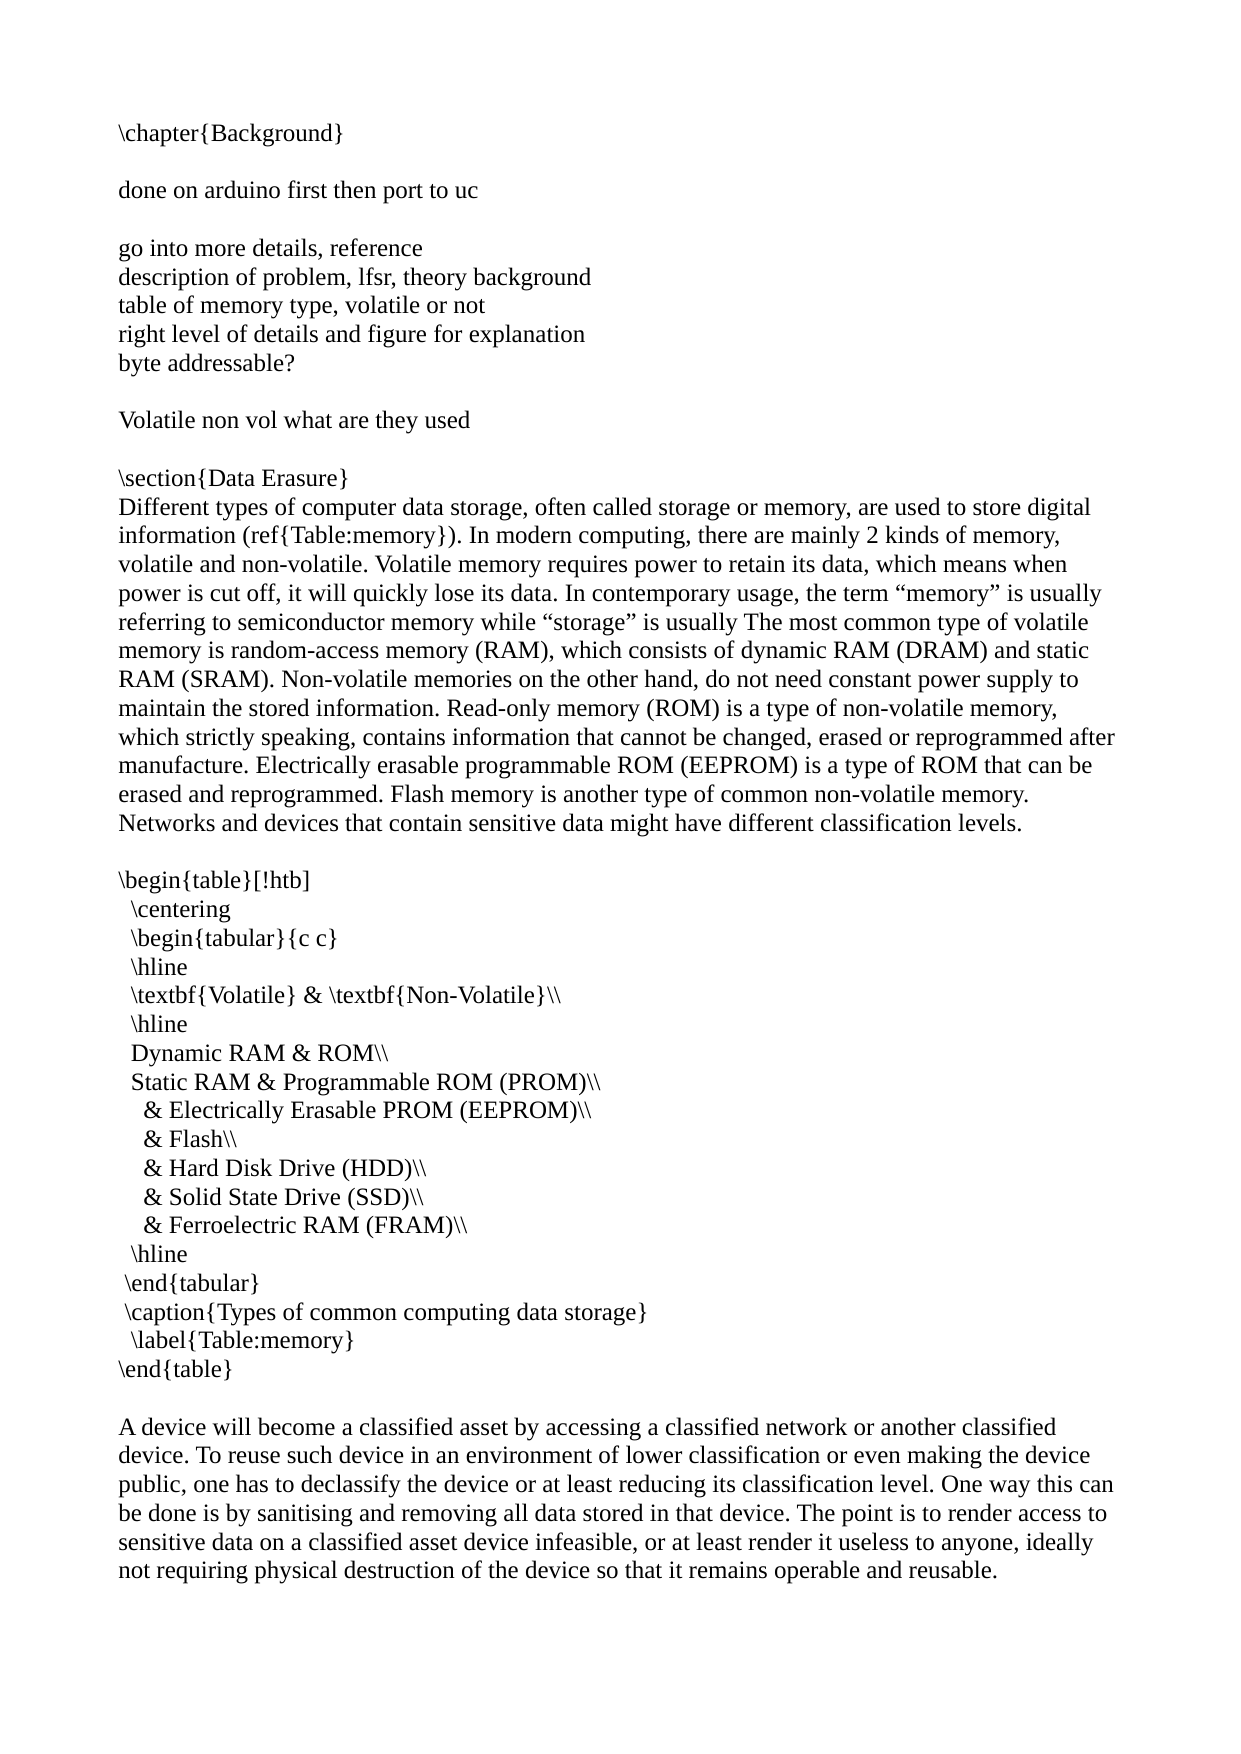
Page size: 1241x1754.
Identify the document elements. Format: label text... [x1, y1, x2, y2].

text \end{tabular} [118, 1268, 1122, 1297]
text \label{Table:memory} [118, 1326, 1122, 1354]
text & Solid State Drive (SSD)\\ [118, 1182, 1122, 1211]
text table of memory type, volatile or not [118, 291, 1122, 319]
text \caption{Types of common computing data storage} [118, 1297, 1122, 1326]
text Dynamic RAM & ROM\\ [118, 1038, 1122, 1067]
text Different types of computer data storage, often called storage or memory, are used to store digital information (ref{Table:memory}). In modern computing, there are mainly 2 kinds of memory, volatile and non-volatile. Volatile memory requires power to retain its data, which means when power is cut off, it will quickly lose its data. In contemporary usage, the term “memory” is usually referring to semiconductor memory while “storage” is usually The most common type of volatile memory is random-access memory (RAM), which consists of dynamic RAM (DRAM) and static RAM (SRAM). Non-volatile memories on the other hand, do not need constant power supply to maintain the stored information. Read-only memory (ROM) is a type of non-volatile memory, which strictly speaking, contains information that cannot be changed, erased or reprogrammed after manufacture. Electrically erasable programmable ROM (EEPROM) is a type of ROM that can be erased and reprogrammed. Flash memory is another type of common non-volatile memory. Networks and devices that contain sensitive data might have different classification levels. [118, 492, 1122, 837]
text right level of details and figure for explanation [118, 319, 1122, 348]
text \hline [118, 1239, 1122, 1268]
text description of problem, lfsr, theory background [118, 262, 1122, 291]
text \begin{table}[!htb] [118, 866, 1122, 894]
text & Flash\\ [118, 1124, 1122, 1153]
text & Electrically Erasable PROM (EEPROM)\\ [118, 1096, 1122, 1124]
text byte addressable? [118, 348, 1122, 377]
text \centering [118, 894, 1122, 923]
text Static RAM & Programmable ROM (PROM)\\ [118, 1067, 1122, 1096]
text & Hard Disk Drive (HDD)\\ [118, 1153, 1122, 1182]
text & Ferroelectric RAM (FRAM)\\ [118, 1211, 1122, 1239]
text A device will become a classified asset by accessing a classified network or another classified device. To reuse such device in an environment of lower classification or even making the device public, one has to declassify the device or at least reducing its classification level. One way this can be done is by sanitising and removing all data stored in that device. The point is to render access to sensitive data on a classified asset device infeasible, or at least render it useless to anyone, ideally not requiring physical destruction of the device so that it remains operable and reusable. [118, 1412, 1122, 1584]
text \hline [118, 952, 1122, 981]
text \hline [118, 1009, 1122, 1038]
text \begin{tabular}{c c} [118, 923, 1122, 952]
text go into more details, reference [118, 233, 1122, 262]
text done on arduino first then port to uc [118, 176, 1122, 204]
text \section{Data Erasure} [118, 463, 1122, 492]
text Volatile non vol what are they used [118, 406, 1122, 434]
text \textbf{Volatile} & \textbf{Non-Volatile}\\ [118, 981, 1122, 1009]
text \chapter{Background} [118, 118, 1122, 147]
text \end{table} [118, 1354, 1122, 1383]
